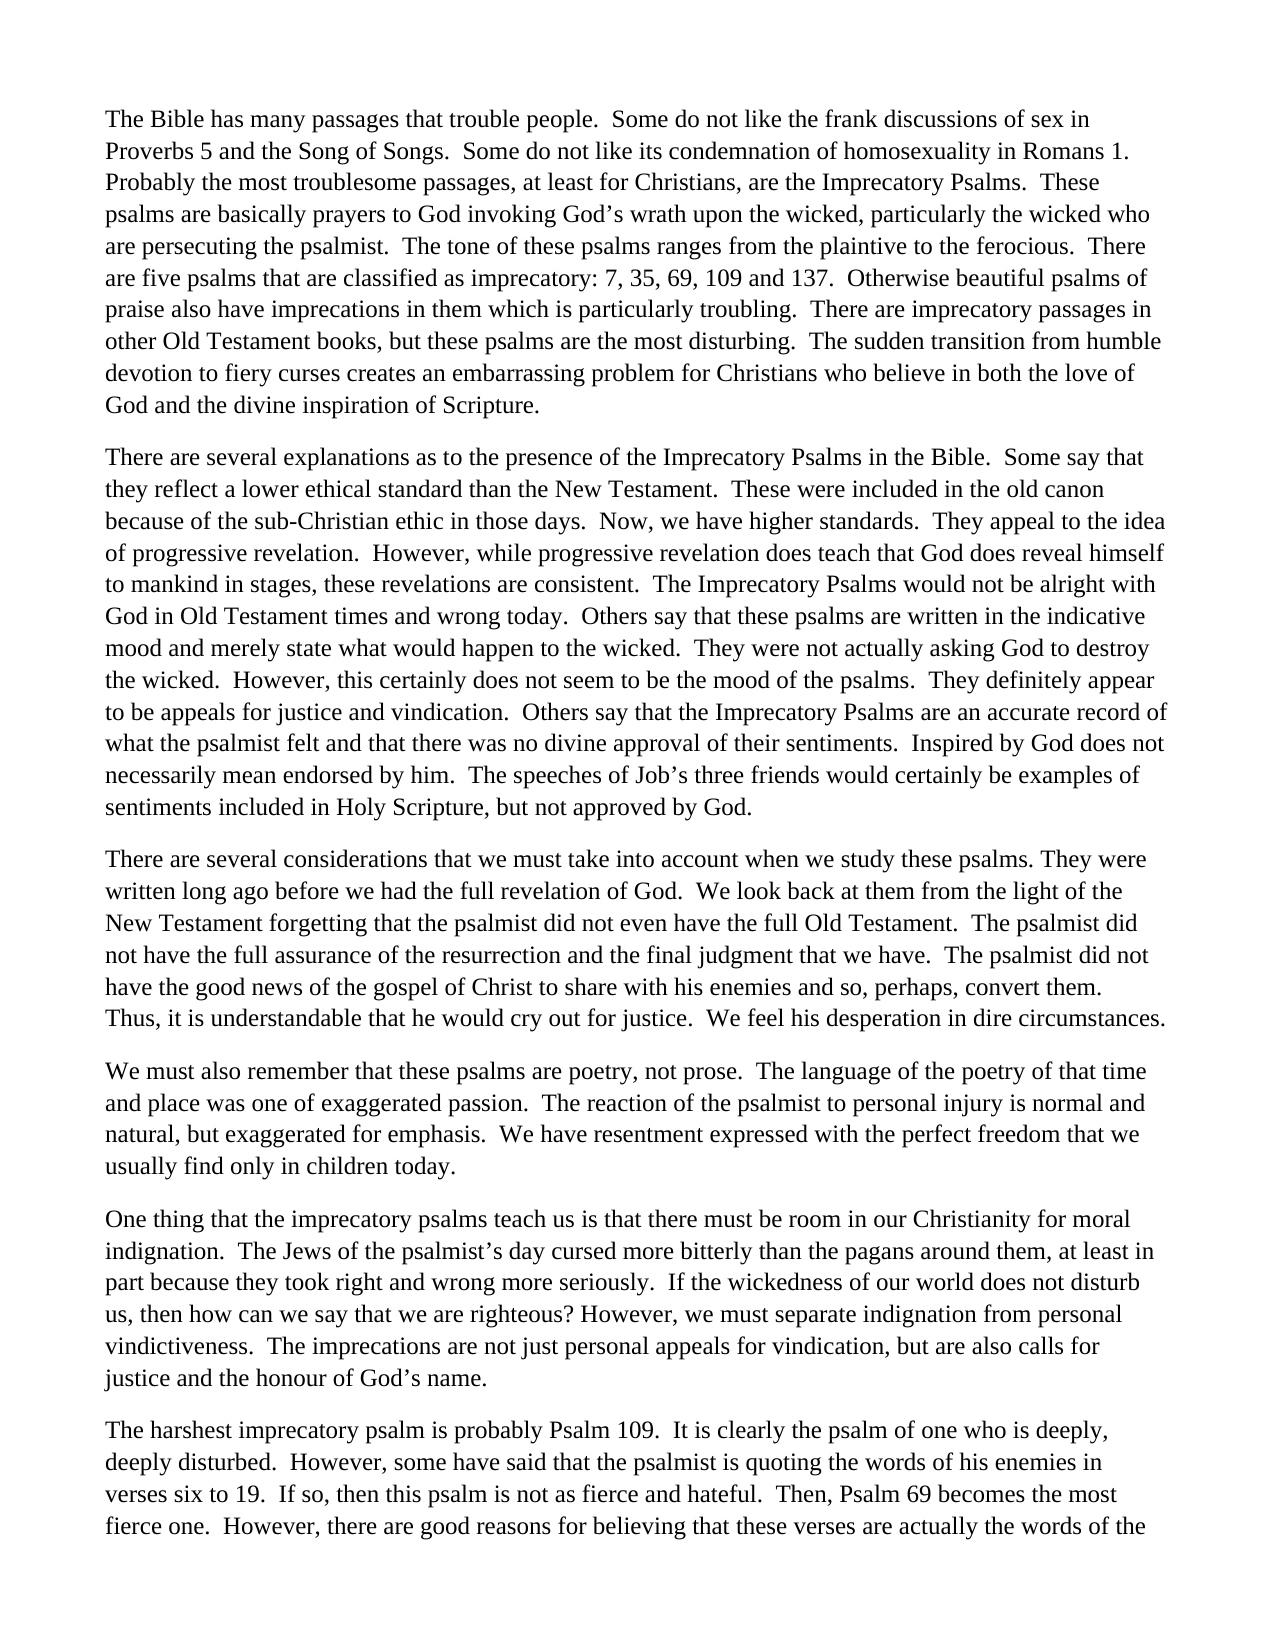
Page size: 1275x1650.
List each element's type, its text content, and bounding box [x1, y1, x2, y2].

text The harshest imprecatory psalm is probably Psalm 109. It is clearly the psalm of one who is deeply, deeply disturbed. However, some have said that the psalmist is quoting the words of his enemies in verses six to 19. If so, then this psalm is not as fierce and hateful. Then, Psalm 69 becomes the most fierce one. However, there are good reasons for believing that these verses are actually the words of the [105, 1416, 1170, 1539]
text The Bible has many passages that trouble people. Some do not like the frank discussions of sex in Proverbs 5 and the Song of Songs. Some do not like its condemnation of homosexuality in Romans 1. Probably the most troublesome passages, at least for Christians, are the Imprecatory Psalms. These psalms are basically prayers to God invoking God’s wrath upon the wicked, particularly the wicked who are persecuting the psalmist. The tone of these psalms ranges from the plaintive to the ferocious. There are five psalms that are classified as imprecatory: 7, 35, 69, 109 and 137. Otherwise beautiful psalms of praise also have imprecations in them which is particularly troubling. There are imprecatory passages in other Old Testament books, but these psalms are the most disturbing. The sudden transition from humble devotion to fiery curses creates an embarrassing problem for Christians who believe in both the love of God and the divine inspiration of Scripture. [105, 105, 1170, 419]
text One thing that the imprecatory psalms teach us is that there must be room in our Christianity for moral indignation. The Jews of the psalmist’s day cursed more bitterly than the pagans around them, at least in part because they took right and wrong more seriously. If the wickedness of our world does not disturb us, then how can we say that we are righteous? However, we must separate indignation from personal vindictiveness. The imprecations are not just personal appeals for vindication, but are also calls for justice and the honour of God’s name. [105, 1205, 1170, 1392]
text There are several considerations that we must take into account when we study these psalms. They were written long ago before we had the full revelation of God. We look back at them from the light of the New Testament forgetting that the psalmist did not even have the full Old Testament. The psalmist did not have the full assurance of the resurrection and the final judgment that we have. The psalmist did not have the good news of the gospel of Christ to share with his enemies and so, perhaps, convert them. Thus, it is understandable that he would cry out for justice. We feel his desperation in dire circumstances. [105, 846, 1170, 1032]
text There are several explanations as to the presence of the Imprecatory Psalms in the Bible. Some say that they reflect a lower ethical standard than the New Testament. These were included in the old canon because of the sub-Christian ethic in those days. Now, we have higher standards. They appeal to the idea of progressive revelation. However, while progressive revelation does teach that God does reveal himself to mankind in stages, these revelations are consistent. The Imprecatory Psalms would not be alright with God in Old Testament times and wrong today. Others say that these psalms are written in the indicative mood and merely state what would happen to the wicked. They were not actually asking God to destroy the wicked. However, this certainly does not seem to be the mood of the psalms. They definitely appear to be appeals for justice and vindication. Others say that the Imprecatory Psalms are an accurate record of what the psalmist felt and that there was no divine approval of their sentiments. Inspired by God does not necessarily mean endorsed by him. The speeches of Job’s three friends would certainly be examples of sentiments included in Holy Scripture, but not approved by God. [105, 443, 1170, 821]
text We must also remember that these psalms are poetry, not prose. The language of the poetry of that time and place was one of exaggerated passion. The reaction of the psalmist to personal injury is normal and natural, but exaggerated for emphasis. We have resentment expressed with the perfect freedom that we usually find only in children today. [105, 1057, 1170, 1180]
